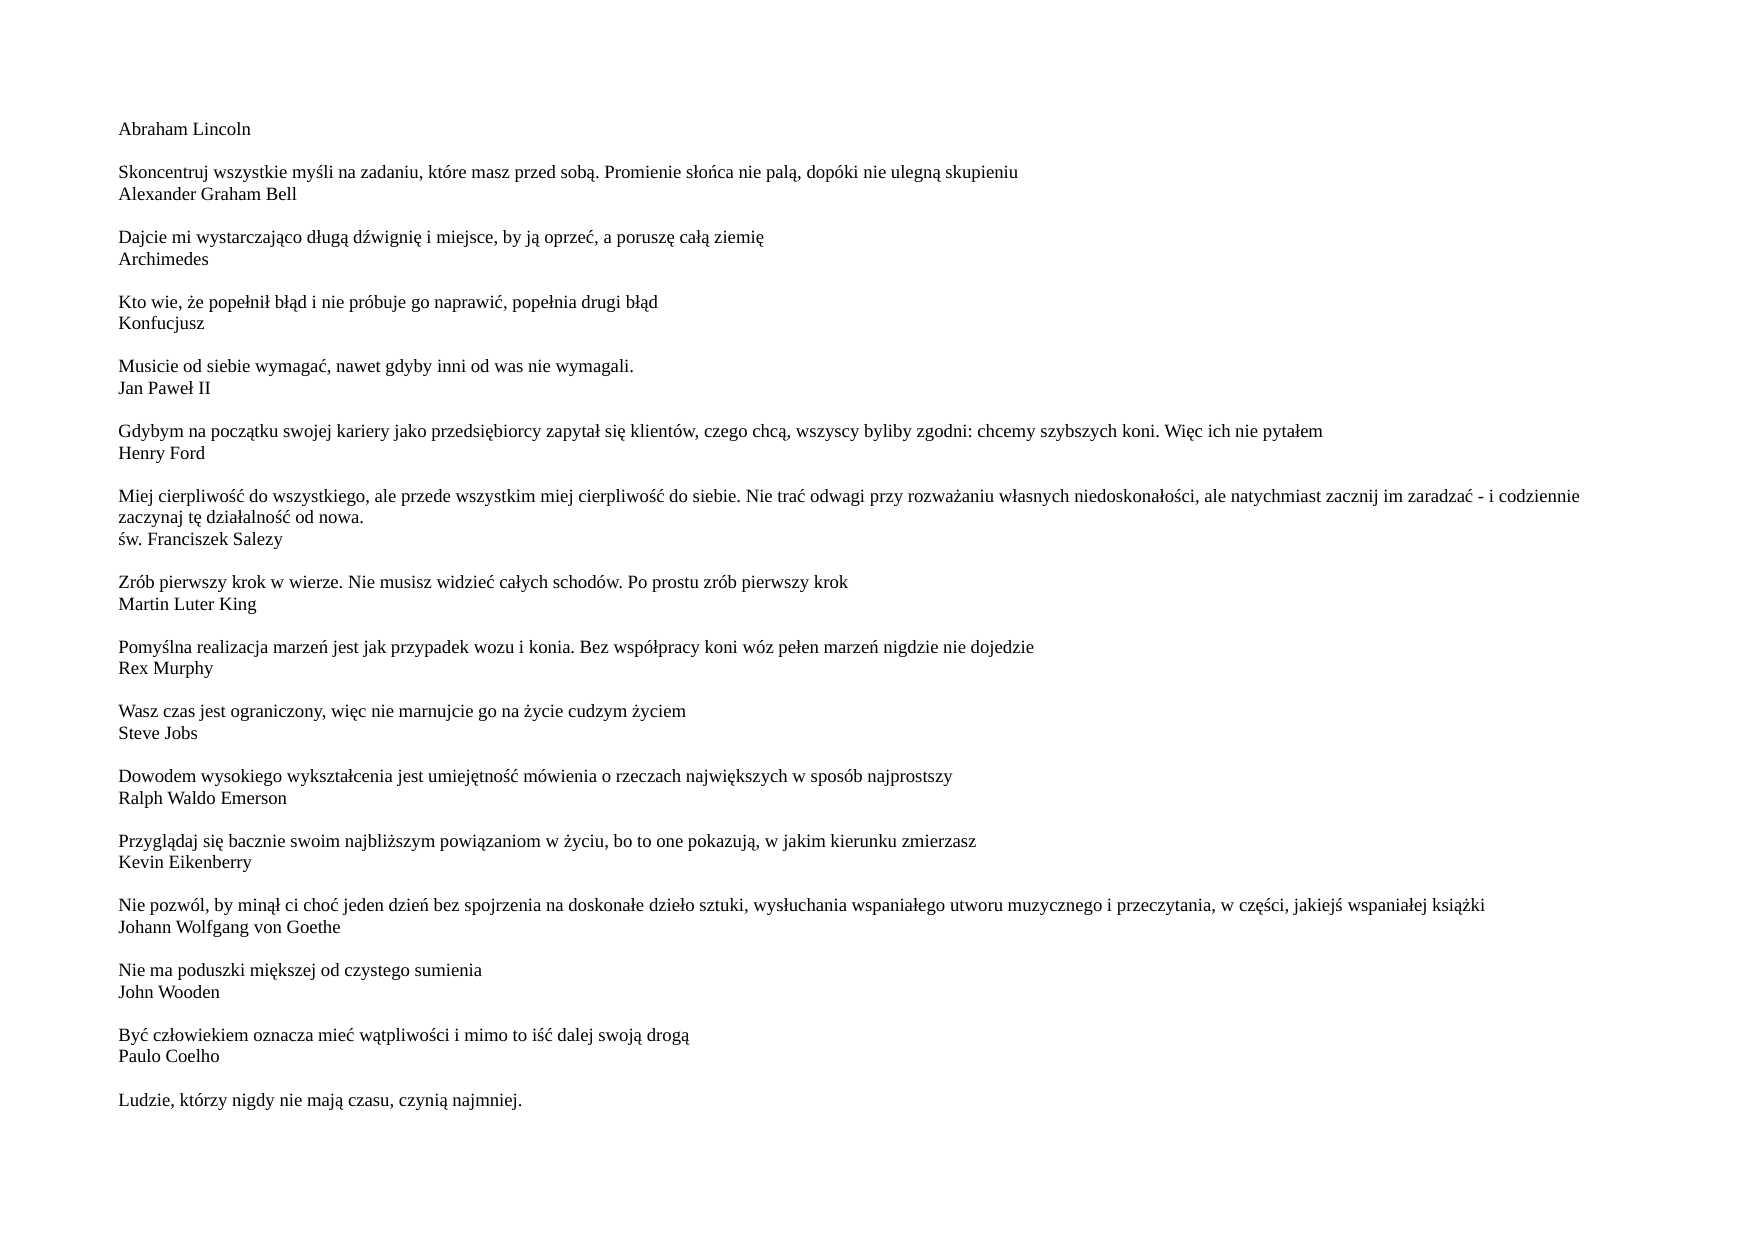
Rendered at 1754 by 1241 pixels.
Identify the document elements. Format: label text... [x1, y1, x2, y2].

text Gdybym na początku swojej kariery jako przedsiębiorcy zapytał się klientów, czego chcą, wszyscy byliby zgodni: chcemy szybszych koni. Więc ich nie pytałem [118, 420, 1636, 442]
text Przyglądaj się bacznie swoim najbliższym powiązaniom w życiu, bo to one pokazują, w jakim kierunku zmierzasz [118, 830, 1636, 851]
text Henry Ford [118, 442, 1636, 463]
text Dajcie mi wystarczająco długą dźwignię i miejsce, by ją oprzeć, a poruszę całą ziemię [118, 226, 1636, 247]
text Alexander Graham Bell [118, 183, 1636, 204]
text Skoncentruj wszystkie myśli na zadaniu, które masz przed sobą. Promienie słońca nie palą, dopóki nie ulegną skupieniu [118, 161, 1636, 183]
text Zrób pierwszy krok w wierze. Nie musisz widzieć całych schodów. Po prostu zrób pierwszy krok [118, 571, 1636, 592]
text John Wooden [118, 981, 1636, 1002]
text Nie pozwól, by minął ci choć jeden dzień bez spojrzenia na doskonałe dzieło sztuki, wysłuchania wspaniałego utworu muzycznego i przeczytania, w części, jakiejś wspaniałej książki [118, 894, 1636, 916]
text Abraham Lincoln [118, 118, 1636, 140]
text św. Franciszek Salezy [118, 528, 1636, 549]
text Miej cierpliwość do wszystkiego, ale przede wszystkim miej cierpliwość do siebie. Nie trać odwagi przy rozważaniu własnych niedoskonałości, ale natychmiast zacznij im zaradzać - i codziennie zaczynaj tę działalność od nowa. [118, 485, 1636, 528]
text Kto wie, że popełnił błąd i nie próbuje go naprawić, popełnia drugi błąd [118, 291, 1636, 312]
text Ludzie, którzy nigdy nie mają czasu, czynią najmniej. [118, 1088, 1636, 1110]
text Martin Luter King [118, 592, 1636, 614]
text Konfucjusz [118, 312, 1636, 334]
text Ralph Waldo Emerson [118, 787, 1636, 808]
text Być człowiekiem oznacza mieć wątpliwości i mimo to iść dalej swoją drogą [118, 1024, 1636, 1045]
text Paulo Coelho [118, 1045, 1636, 1067]
text Jan Paweł II [118, 377, 1636, 398]
text Musicie od siebie wymagać, nawet gdyby inni od was nie wymagali. [118, 355, 1636, 377]
text Wasz czas jest ograniczony, więc nie marnujcie go na życie cudzym życiem [118, 700, 1636, 722]
text Kevin Eikenberry [118, 851, 1636, 873]
text Archimedes [118, 247, 1636, 269]
text Pomyślna realizacja marzeń jest jak przypadek wozu i konia. Bez współpracy koni wóz pełen marzeń nigdzie nie dojedzie [118, 636, 1636, 657]
text Nie ma poduszki miększej od czystego sumienia [118, 959, 1636, 981]
text Rex Murphy [118, 657, 1636, 679]
text Johann Wolfgang von Goethe [118, 916, 1636, 937]
text Dowodem wysokiego wykształcenia jest umiejętność mówienia o rzeczach największych w sposób najprostszy [118, 765, 1636, 787]
text Steve Jobs [118, 722, 1636, 743]
